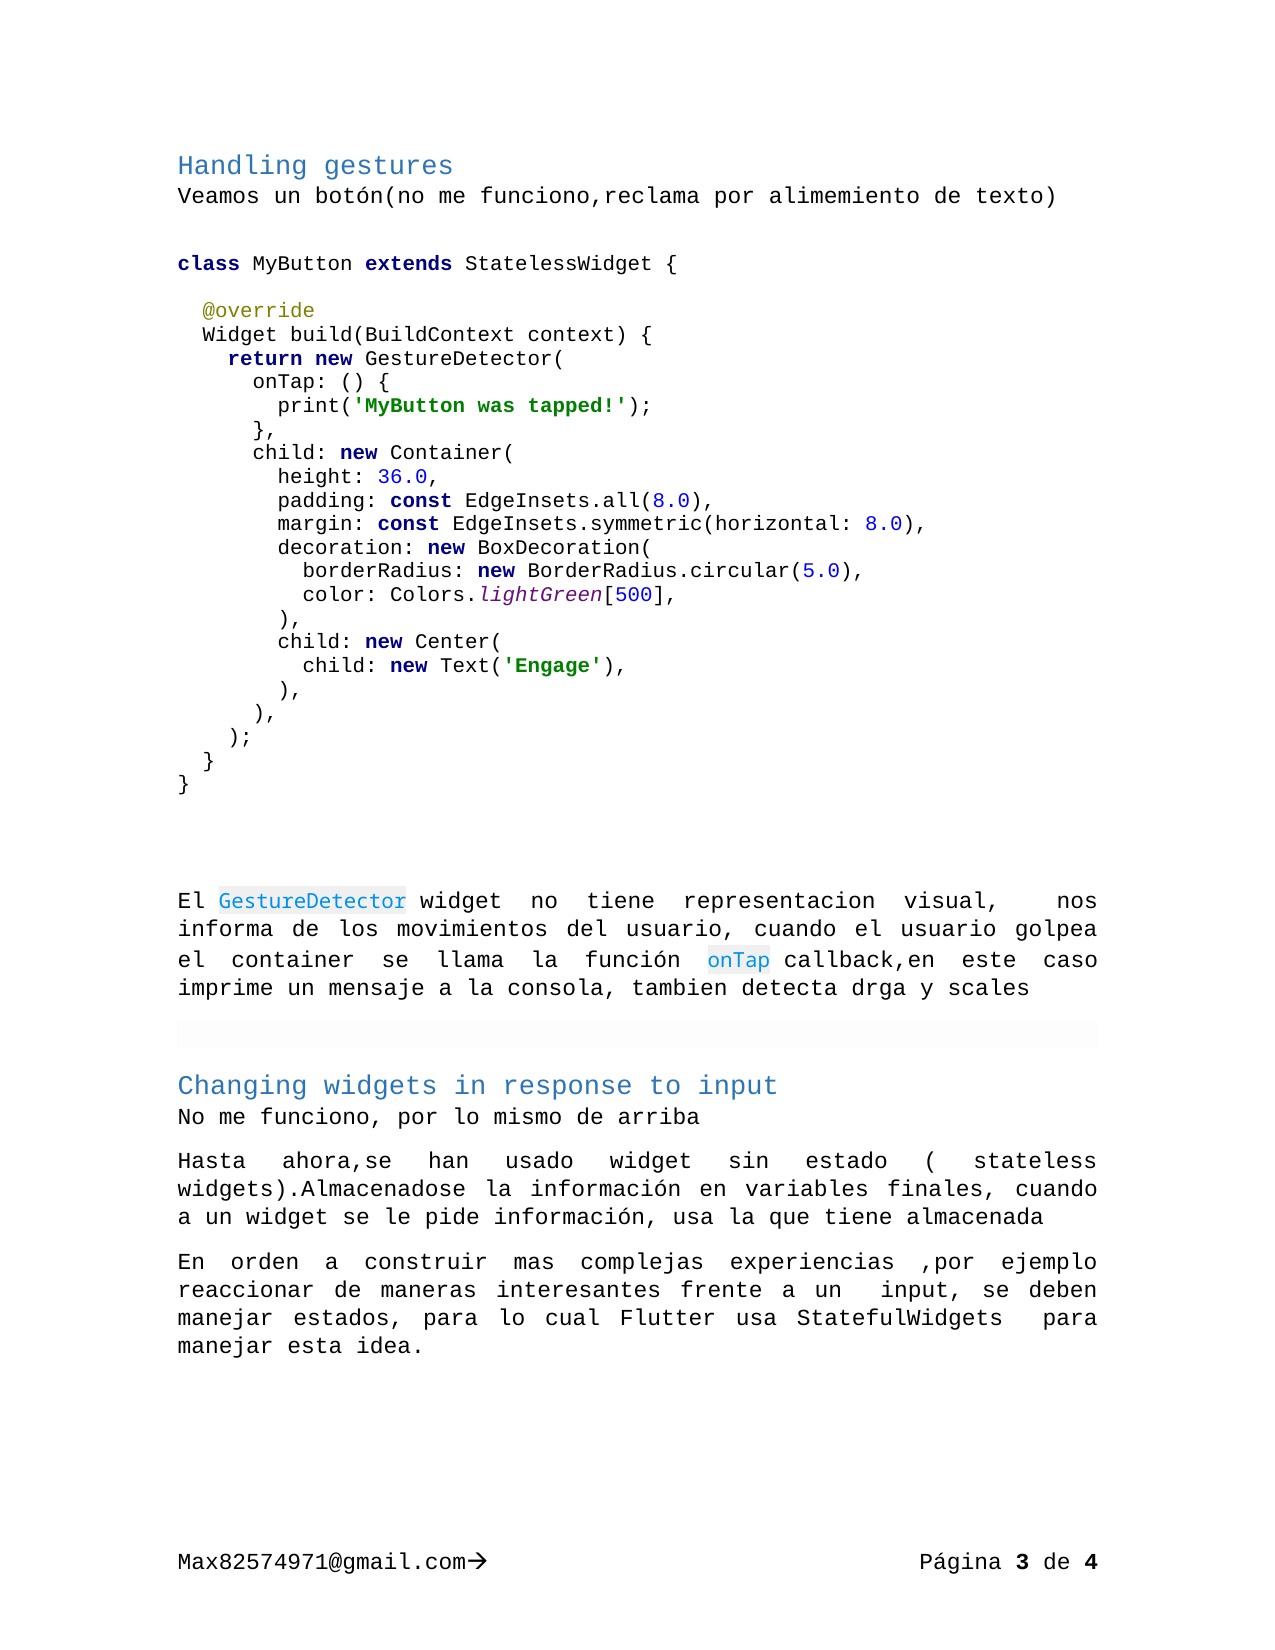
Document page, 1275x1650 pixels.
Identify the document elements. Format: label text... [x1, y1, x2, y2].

text En orden a construir mas complejas experiencias ,por ejemplo reaccionar de maneras interesantes frente a un input, se deben manejar estados, para lo cual Flutter usa StatefulWidgets para manejar esta idea. [177, 1250, 1098, 1360]
text Veamos un botón(no me funciono,reclama por alimemiento de texto) [177, 185, 1098, 211]
text class MyButton extends StatelessWidget { @override Widget build(BuildContext context) { return new GestureDetector( onTap: () { print('MyButton was tapped!'); }, child: new Container( height: 36.0, padding: const EdgeInsets.all(8.0), margin: const EdgeInsets.symmetric(horizontal: 8.0), decoration: new BoxDecoration( borderRadius: new BorderRadius.circular(5.0), color: Colors.lightGreen[500], ), child: new Center( child: new Text('Engage'), ), ), ); } } [177, 229, 1098, 797]
subtitle Changing widgets in response to input [177, 1072, 1098, 1103]
text No me funciono, por lo mismo de arriba [177, 1105, 1098, 1131]
text Hasta ahora,se han usado widget sin estado ( stateless widgets).Almacenadose la información en variables finales, cuando a un widget se le pide información, usa la que tiene almacenada [177, 1150, 1098, 1232]
text El GestureDetector widget no tiene representacion visual, nos informa de los movimientos del usuario, cuando el usuario golpea el container se llama la función onTap callback,en este caso imprime un mensaje a la consola, tambien detecta drga y scales [177, 886, 1098, 1002]
subtitle Handling gestures [177, 152, 1098, 182]
